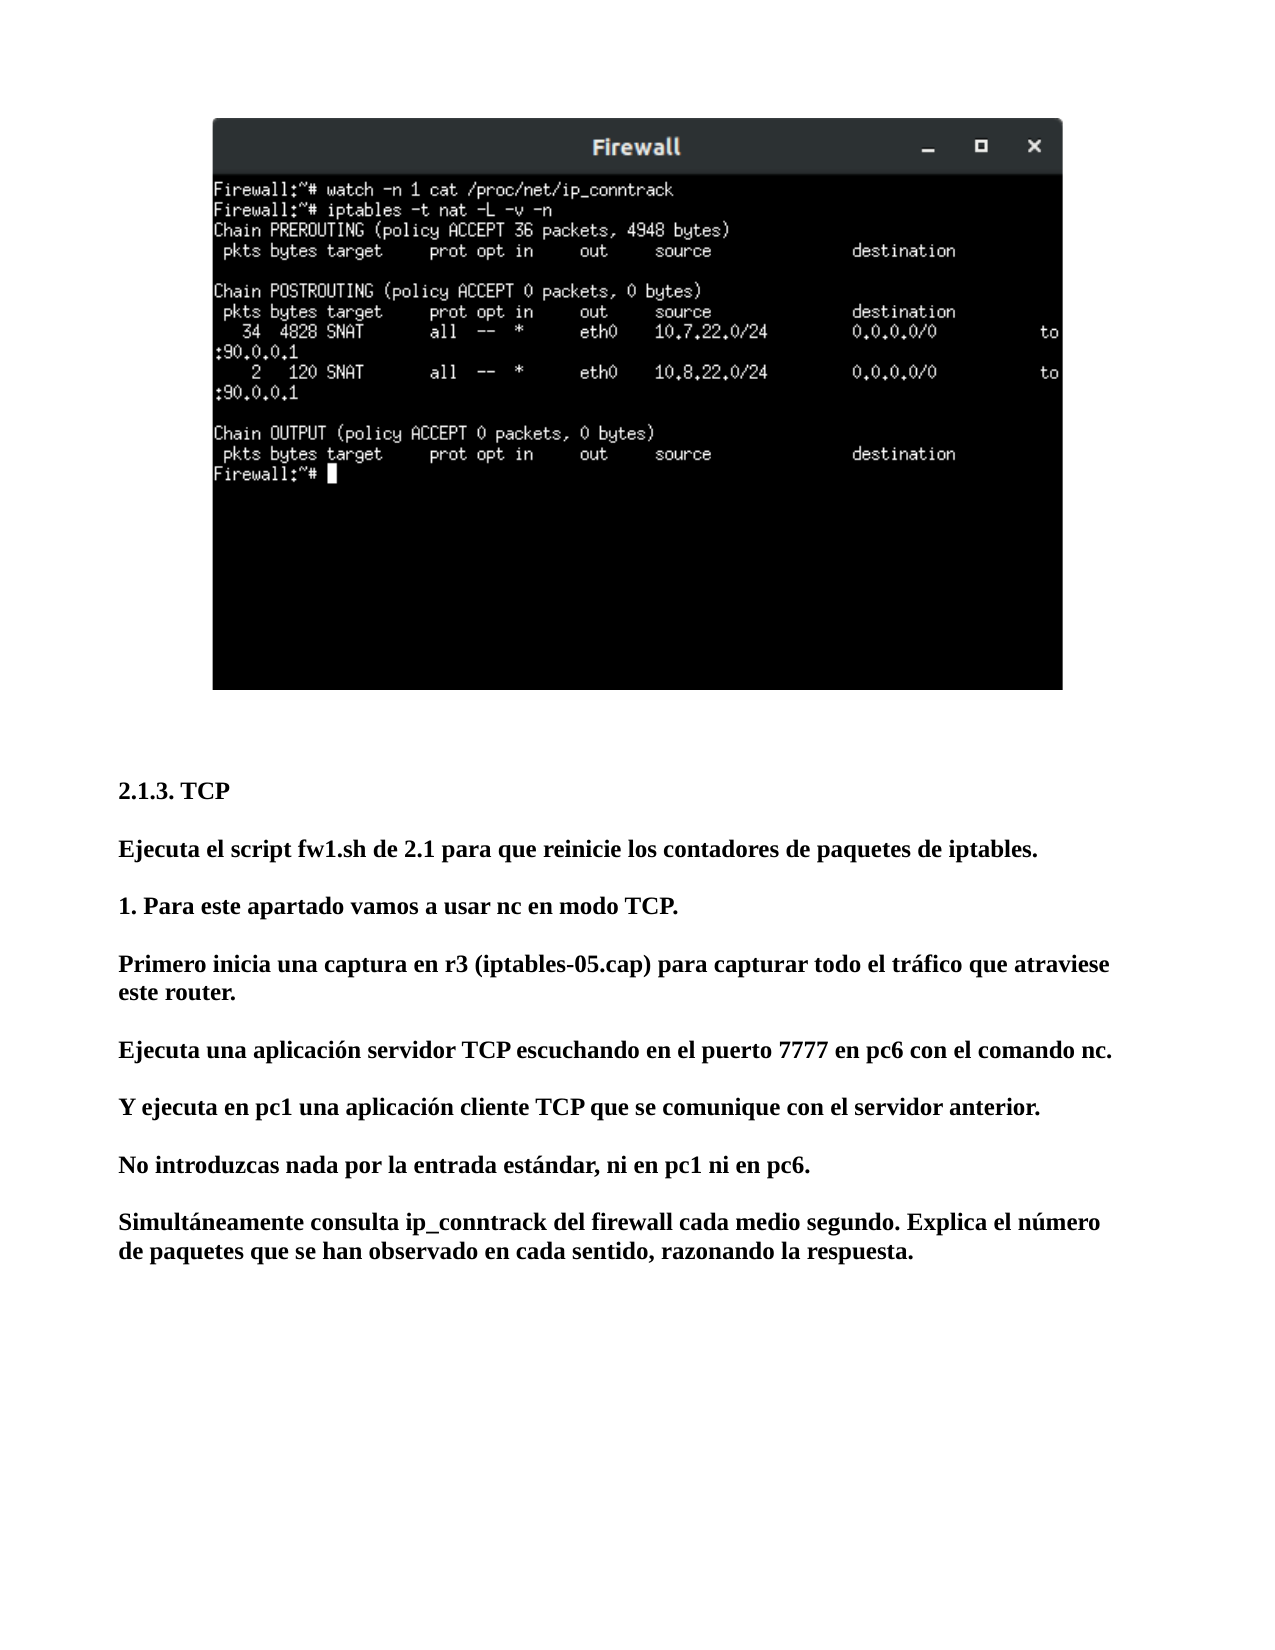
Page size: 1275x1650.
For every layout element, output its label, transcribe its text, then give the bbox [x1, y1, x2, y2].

text Y ejecuta en pc1 una aplicación cliente TCP que se comunique con el servidor anterior. [118, 1092, 1157, 1121]
text este router. [118, 977, 1157, 1006]
text Primero inicia una captura en r3 (iptables-05.cap) para capturar todo el tráfico que atraviese [118, 949, 1157, 977]
text de paquetes que se han observado en cada sentido, razonando la respuesta. [118, 1236, 1157, 1265]
text No introduzcas nada por la entrada estándar, ni en pc1 ni en pc6. [118, 1150, 1157, 1179]
text 2.1.3. TCP [118, 776, 1157, 805]
text 1. Para este apartado vamos a usar nc en modo TCP. [118, 891, 1157, 920]
text Ejecuta el script fw1.sh de 2.1 para que reinicie los contadores de paquetes de iptables. [118, 834, 1157, 862]
text Ejecuta una aplicación servidor TCP escuchando en el puerto 7777 en pc6 con el comando nc. [118, 1035, 1157, 1064]
picture [212, 118, 1063, 690]
text Simultáneamente consulta ip_conntrack del firewall cada medio segundo. Explica el número [118, 1207, 1157, 1236]
